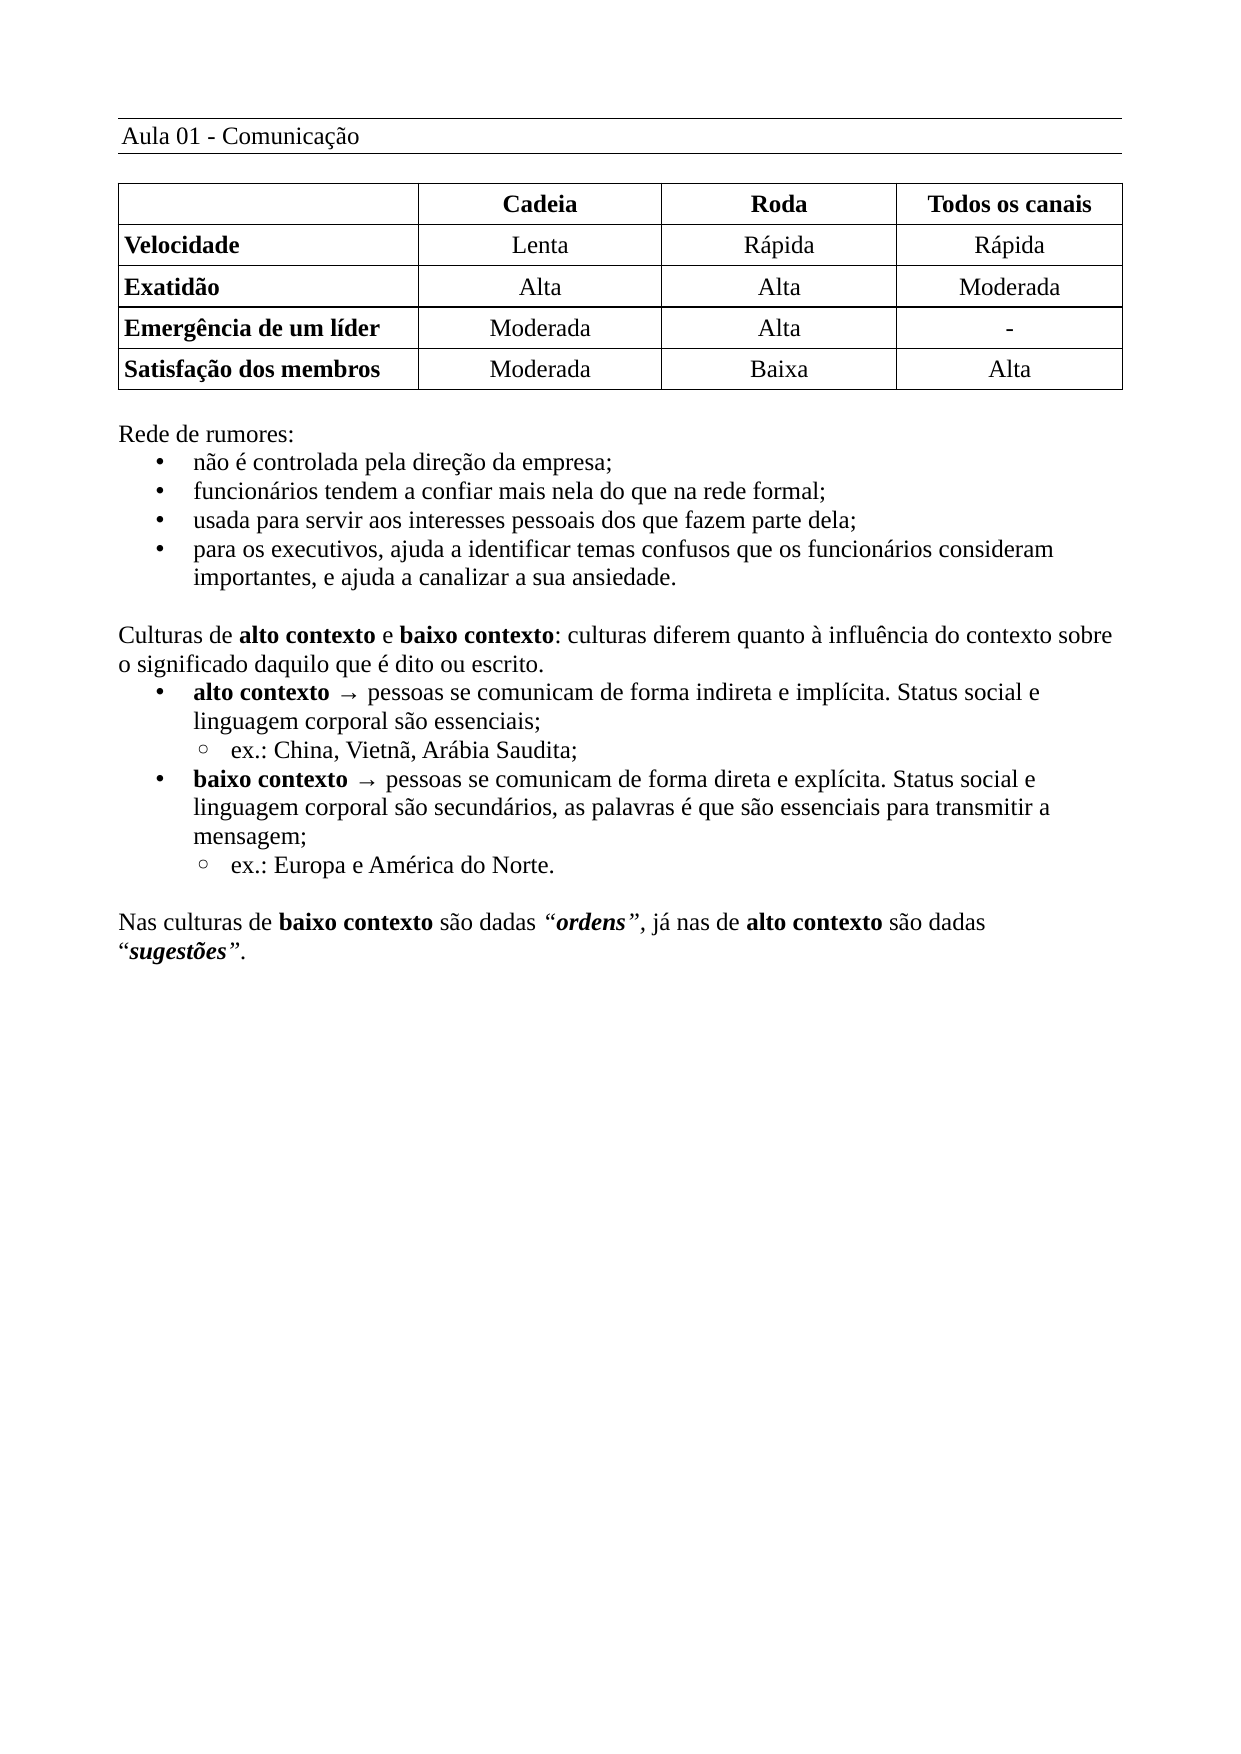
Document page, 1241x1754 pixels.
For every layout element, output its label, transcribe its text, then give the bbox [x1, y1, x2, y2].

table_cell Moderada [897, 266, 1122, 306]
text Culturas de alto contexto e baixo contexto: culturas diferem quanto à influência do contexto sobre o significado daquilo que é dito ou escrito. [118, 620, 1122, 677]
list alto contexto → pessoas se comunicam de forma indireta e implícita. Status social e linguagem corporal são essenciais; [156, 677, 1122, 735]
list ex.: Europa e América do Norte. [193, 850, 1122, 879]
table_cell Alta [419, 266, 661, 306]
table_header [119, 184, 418, 224]
list para os executivos, ajuda a identificar temas confusos que os funcionários consideram importantes, e ajuda a canalizar a sua ansiedade. [156, 534, 1122, 591]
table_cell Rápida [662, 225, 896, 265]
table_cell Satisfação dos membros [119, 349, 418, 389]
table_header Cadeia [419, 184, 661, 224]
table_cell Emergência de um líder [119, 308, 418, 348]
table_cell Velocidade [119, 225, 418, 265]
table_cell Rápida [897, 225, 1122, 265]
list não é controlada pela direção da empresa; [156, 447, 1122, 476]
table_cell Moderada [419, 308, 661, 348]
list usada para servir aos interesses pessoais dos que fazem parte dela; [156, 505, 1122, 534]
table_cell Baixa [662, 349, 896, 389]
list ex.: China, Vietnã, Arábia Saudita; [193, 735, 1122, 764]
table_cell Alta [662, 266, 896, 306]
table_cell Alta [662, 308, 896, 348]
table_cell - [897, 308, 1122, 348]
text Nas culturas de baixo contexto são dadas “ordens”, já nas de alto contexto são dadas “sugestões”. [118, 907, 1122, 965]
list funcionários tendem a confiar mais nela do que na rede formal; [156, 476, 1122, 505]
table_cell Moderada [419, 349, 661, 389]
table_cell Exatidão [119, 266, 418, 306]
table_cell Lenta [419, 225, 661, 265]
table_cell Alta [897, 349, 1122, 389]
list baixo contexto → pessoas se comunicam de forma direta e explícita. Status social e linguagem corporal são secundários, as palavras é que são essenciais para transmitir a mensagem; [156, 764, 1122, 850]
text Rede de rumores: [118, 419, 1122, 447]
table_header Todos os canais [897, 184, 1122, 224]
table_header Roda [662, 184, 896, 224]
